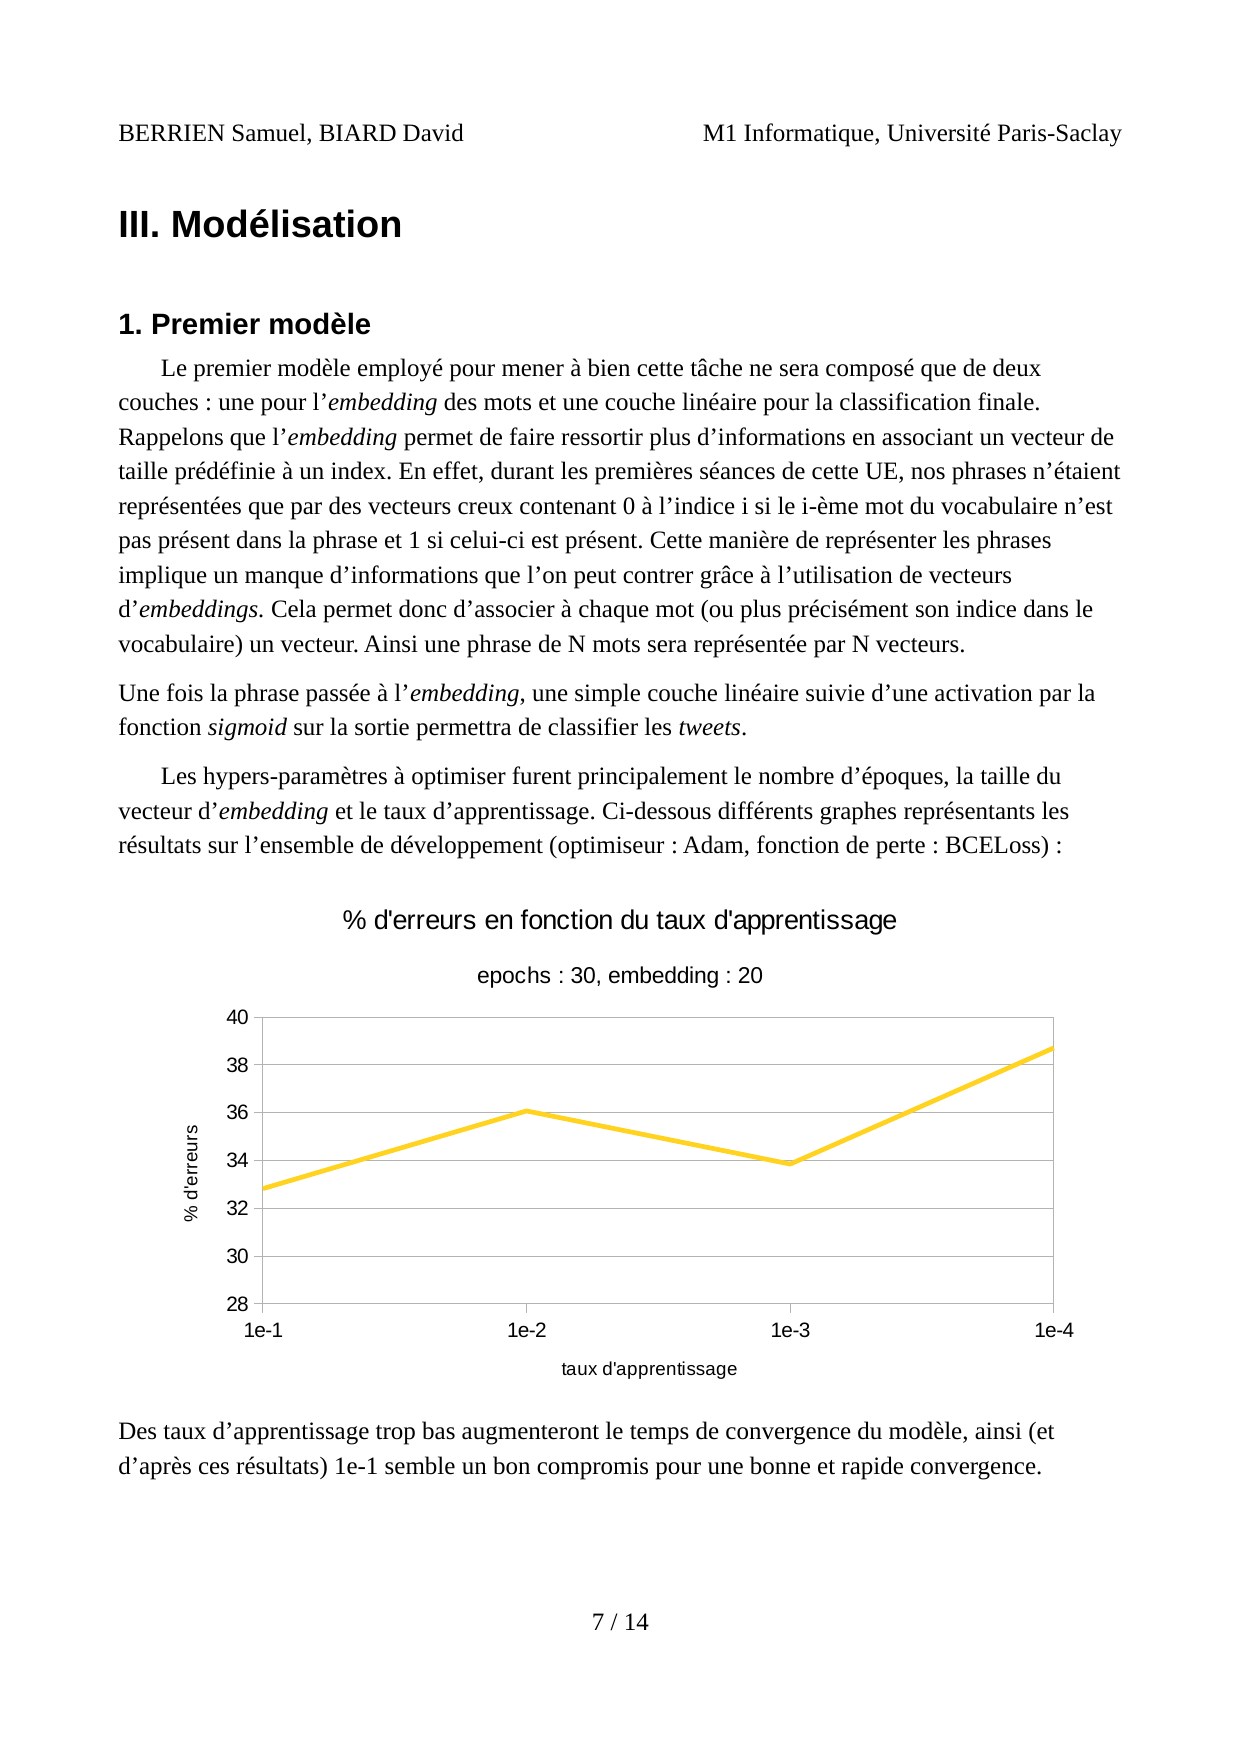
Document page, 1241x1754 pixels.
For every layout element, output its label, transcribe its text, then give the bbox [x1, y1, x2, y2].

text Les hypers-paramètres à optimiser furent principalement le nombre d’époques, la taille du vecteur d’embedding et le taux d’apprentissage. Ci-dessous différents graphes représentants les résultats sur l’ensemble de développement (optimiseur : Adam, fonction de perte : BCELoss) : [118, 761, 1122, 859]
text Des taux d’apprentissage trop bas augmenteront le temps de convergence du modèle, ainsi (et d’après ces résultats) 1e-1 semble un bon compromis pour une bonne et rapide convergence. [118, 879, 1122, 1480]
text Une fois la phrase passée à l’embedding, une simple couche linéaire suivie d’une activation par la fonction sigmoid sur la sortie permettra de classifier les tweets. [118, 678, 1122, 741]
subtitle III. Modélisation [118, 201, 1122, 245]
text Le premier modèle employé pour mener à bien cette tâche ne sera composé que de deux couches : une pour l’embedding des mots et une couche linéaire pour la classification finale. Rappelons que l’embedding permet de faire ressortir plus d’informations en associant un vecteur de taille prédéfinie à un index. En effet, durant les premières séances de cette UE, nos phrases n’étaient représentées que par des vecteurs creux contenant 0 à l’indice i si le i-ème mot du vocabulaire n’est pas présent dans la phrase et 1 si celui-ci est présent. Cette manière de représenter les phrases implique un manque d’informations que l’on peut contrer grâce à l’utilisation de vecteurs d’embeddings. Cela permet donc d’associer à chaque mot (ou plus précisément son indice dans le vocabulaire) un vecteur. Ainsi une phrase de N mots sera représentée par N vecteurs. [118, 353, 1122, 657]
subtitle 1. Premier modèle [118, 307, 1122, 340]
